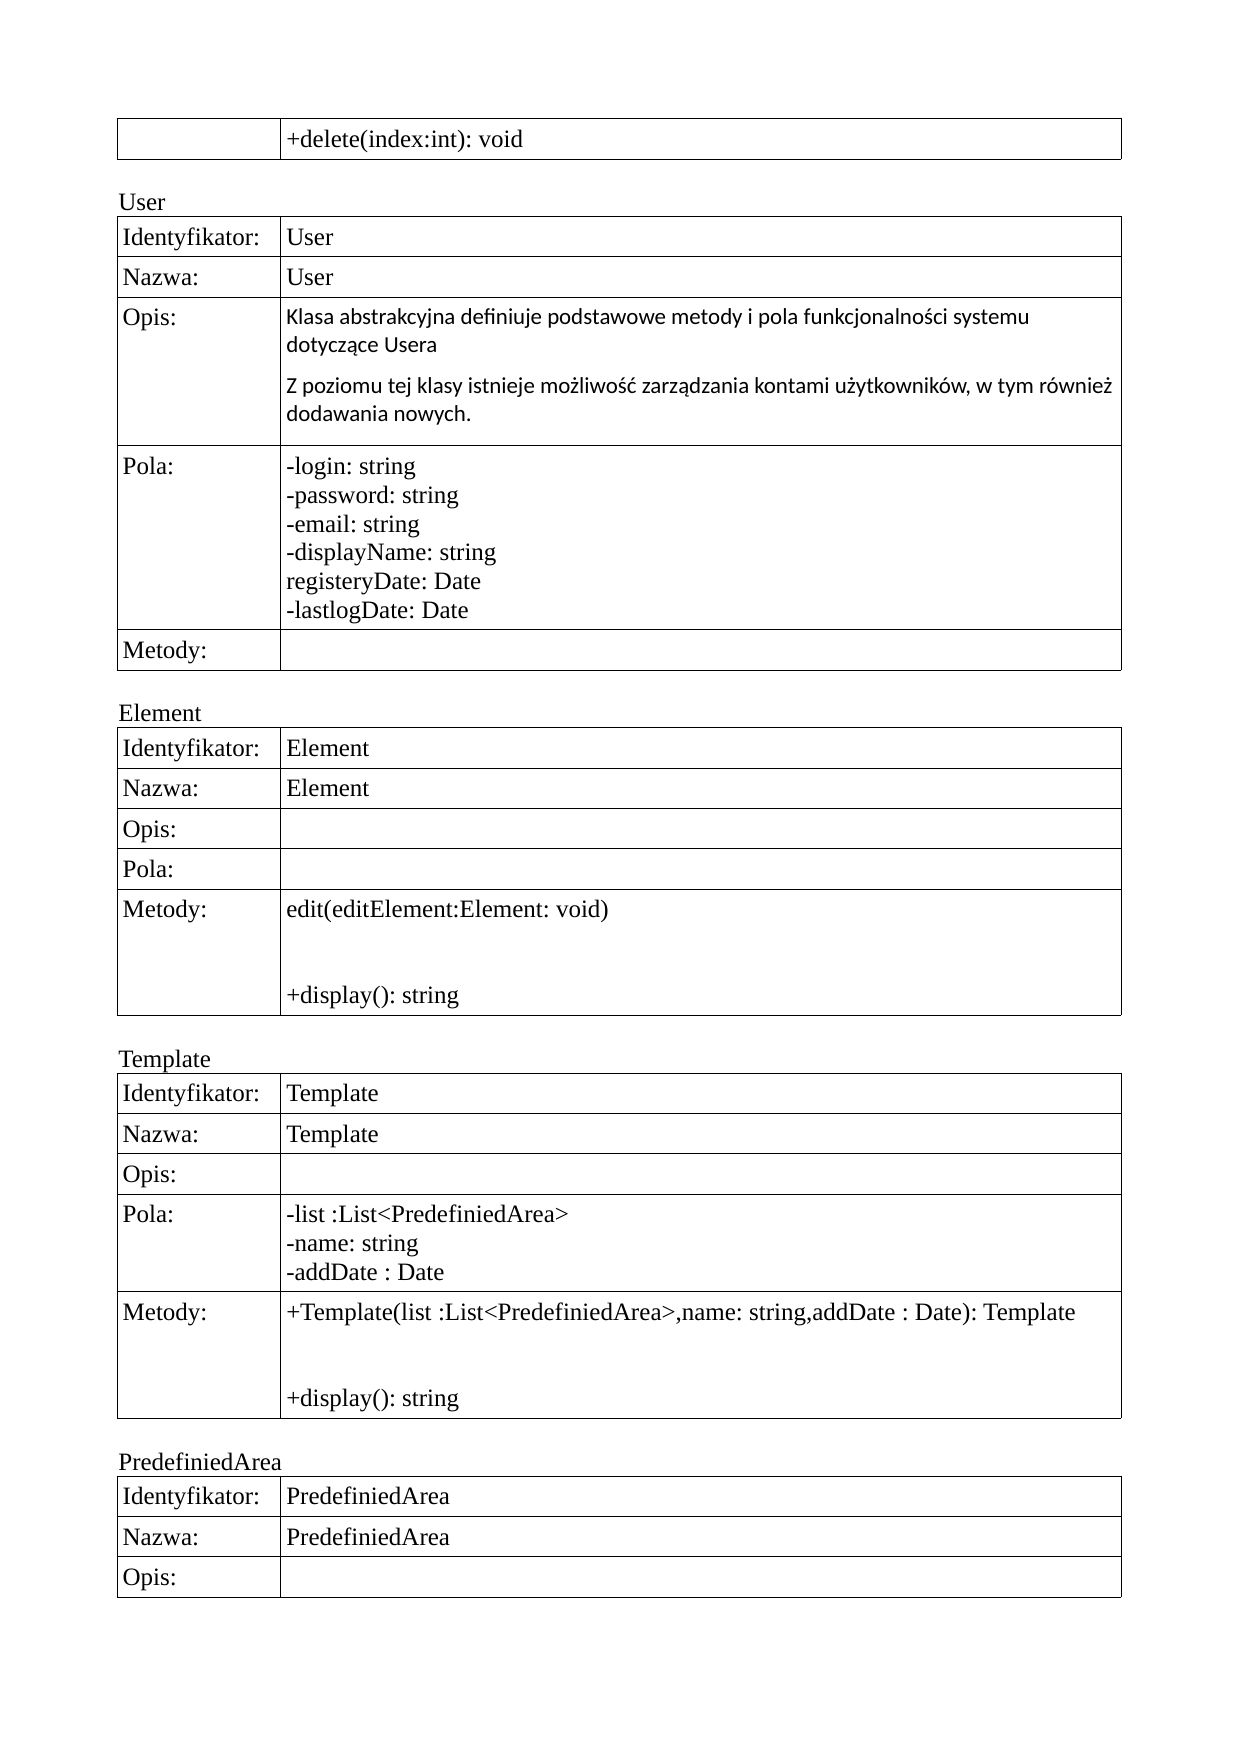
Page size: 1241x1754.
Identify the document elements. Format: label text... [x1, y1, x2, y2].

table_cell -login: string -password: string -email: string -displayName: string registeryDate: Date -lastlogDate: Date [281, 446, 1121, 629]
table_cell [281, 809, 1121, 848]
table_cell Opis: [118, 298, 280, 445]
table_cell [118, 119, 280, 158]
table_cell Pola: [118, 1195, 280, 1291]
table_cell Opis: [118, 1557, 280, 1597]
text Element [118, 698, 1122, 727]
table_header Identyfikator: [118, 217, 280, 256]
table_cell Nazwa: [118, 257, 280, 297]
table_header Identyfikator: [118, 1074, 280, 1113]
table_cell Nazwa: [118, 769, 280, 808]
table_cell Nazwa: [118, 1114, 280, 1153]
table_cell -list :List<PredefiniedArea> -name: string -addDate : Date [281, 1195, 1121, 1291]
table_cell User [281, 257, 1121, 297]
table_cell Metody: [118, 890, 280, 1015]
table_header User [281, 217, 1121, 256]
table_cell Klasa abstrakcyjna definiuje podstawowe metody i pola funkcjonalności systemu dotyczące Usera Z poziomu tej klasy istnieje możliwość zarządzania kontami użytkowników, w tym również dodawania nowych. [281, 298, 1121, 445]
table_cell Pola: [118, 446, 280, 629]
table_cell Opis: [118, 809, 280, 848]
text PredefiniedArea [118, 1447, 1122, 1476]
table_cell Template [281, 1114, 1121, 1153]
table_header Identyfikator: [118, 1477, 280, 1516]
table_header PredefiniedArea [281, 1477, 1121, 1516]
table_cell [281, 1557, 1121, 1597]
text Template [118, 1044, 1122, 1073]
table_cell Metody: [118, 630, 280, 670]
table_cell +Template(list :List<PredefiniedArea>,name: string,addDate : Date): Template +display(): string [281, 1292, 1121, 1418]
table_header Identyfikator: [118, 728, 280, 768]
table_header Element [281, 728, 1121, 768]
table_cell edit(editElement:Element: void) +display(): string [281, 890, 1121, 1015]
text User [118, 187, 1122, 216]
table_cell +delete(index:int): void [281, 119, 1121, 158]
table_cell Element [281, 769, 1121, 808]
table_cell PredefiniedArea [281, 1517, 1121, 1556]
table_cell Metody: [118, 1292, 280, 1418]
table_cell [281, 1154, 1121, 1194]
table_cell [281, 630, 1121, 670]
table_cell Pola: [118, 849, 280, 888]
table_cell [281, 849, 1121, 888]
table_header Template [281, 1074, 1121, 1113]
table_cell Nazwa: [118, 1517, 280, 1556]
table_cell Opis: [118, 1154, 280, 1194]
